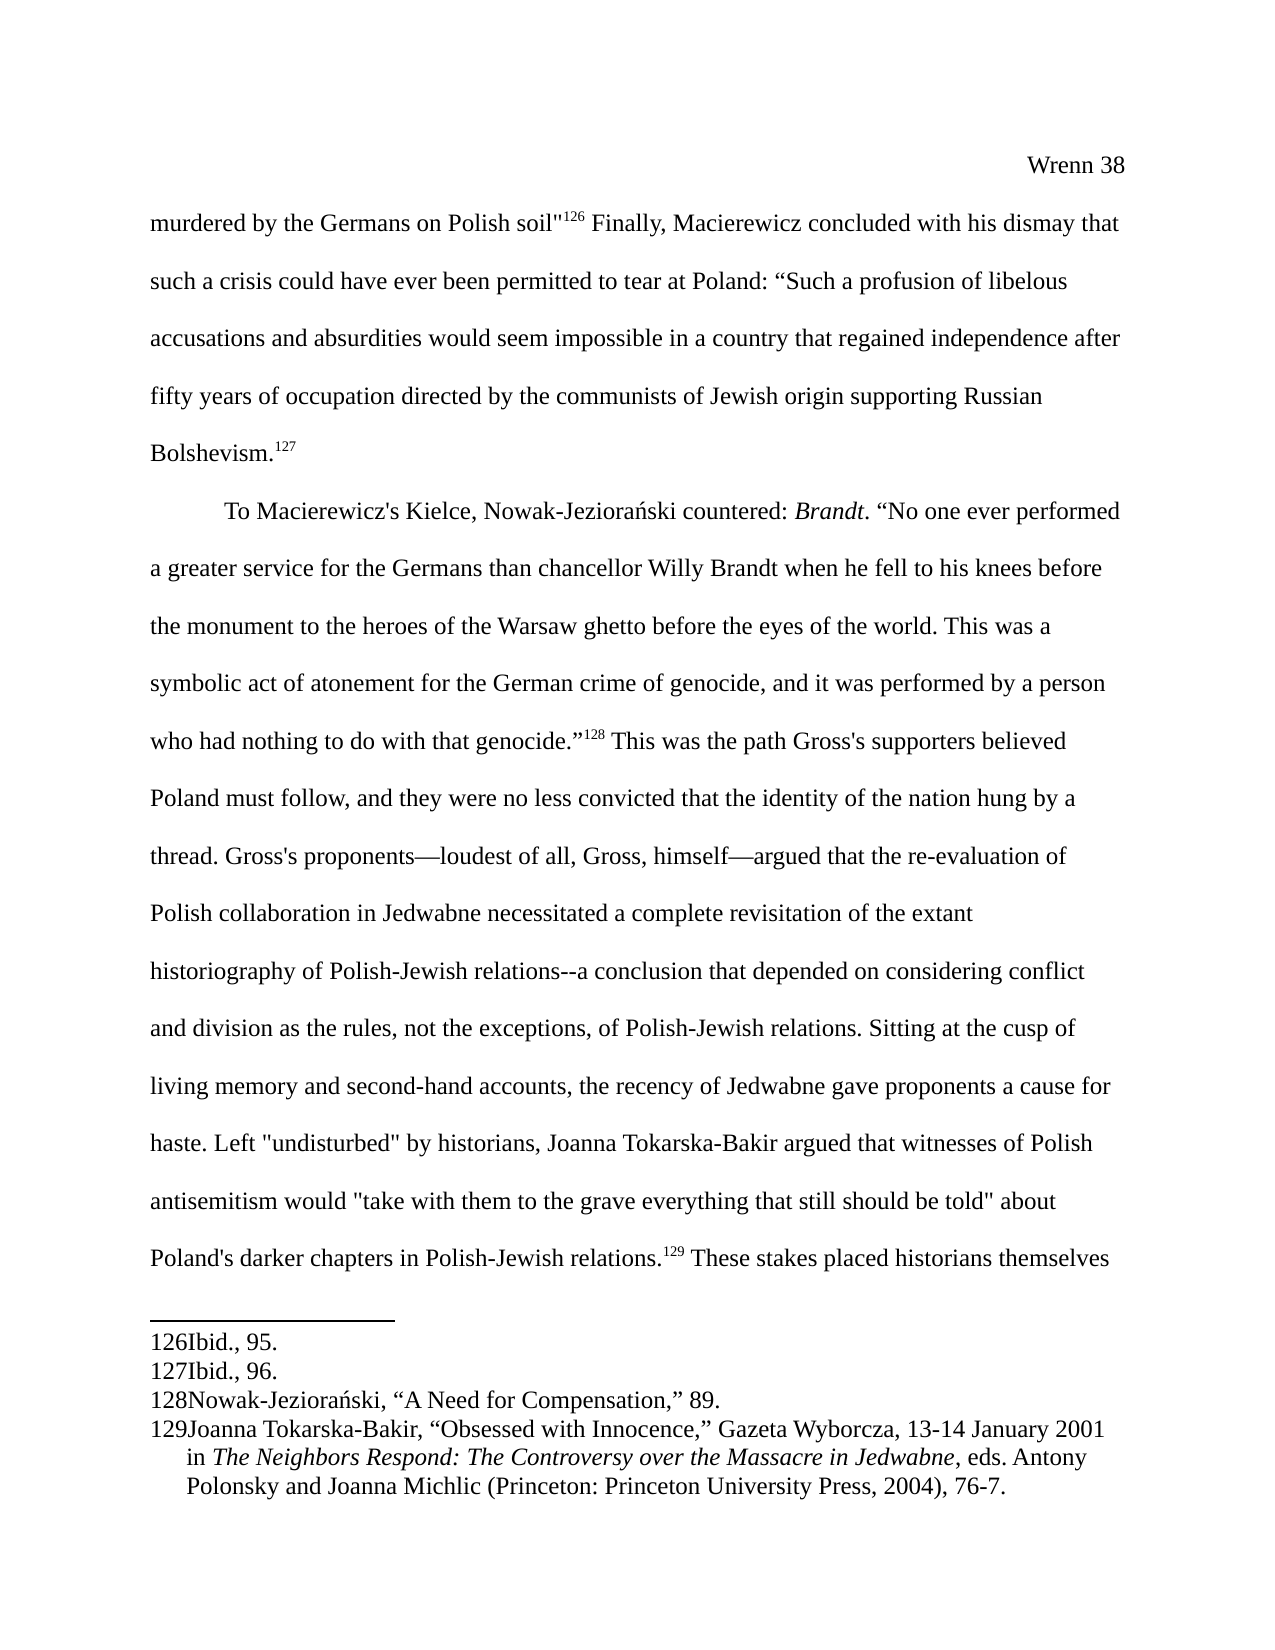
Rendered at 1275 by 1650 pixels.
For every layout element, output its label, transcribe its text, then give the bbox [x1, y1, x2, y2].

text Joanna Tokarska-Bakir, “Obsessed with Innocence,” Gazeta Wyborcza, 13-14 January 2001 in The Neighbors Respond: The Controversy over the Massacre in Jedwabne, eds. Antony Polonsky and Joanna Michlic (Princeton: Princeton University Press, 2004), 76-7. [150, 1414, 1125, 1500]
text Nowak-Jeziorański, “A Need for Compensation,” 89. [150, 1385, 1125, 1414]
text Ibid., 96. [150, 1356, 1125, 1385]
text murdered by the Germans on Polish soil" Finally, Macierewicz concluded with his dismay that such a crisis could have ever been permitted to tear at Poland: “Such a profusion of libelous accusations and absurdities would seem impossible in a country that regained independence after fifty years of occupation directed by the communists of Jewish origin supporting Russian Bolshevism. [150, 208, 1125, 467]
text To Macierewicz's Kielce, Nowak-Jeziorański countered: Brandt. “No one ever performed a greater service for the Germans than chancellor Willy Brandt when he fell to his knees before the monument to the heroes of the Warsaw ghetto before the eyes of the world. This was a symbolic act of atonement for the German crime of genocide, and it was performed by a person who had nothing to do with that genocide.” This was the path Gross's supporters believed Poland must follow, and they were no less convicted that the identity of the nation hung by a thread. Gross's proponents—loudest of all, Gross, himself—argued that the re-evaluation of Polish collaboration in Jedwabne necessitated a complete revisitation of the extant historiography of Polish-Jewish relations--a conclusion that depended on considering conflict and division as the rules, not the exceptions, of Polish-Jewish relations. Sitting at the cusp of living memory and second-hand accounts, the recency of Jedwabne gave proponents a cause for haste. Left "undisturbed" by historians, Joanna Tokarska-Bakir argued that witnesses of Polish antisemitism would "take with them to the grave everything that still should be told" about Poland's darker chapters in Polish-Jewish relations. These stakes placed historians themselves [150, 496, 1125, 1272]
text Ibid., 95. [150, 1327, 1125, 1356]
